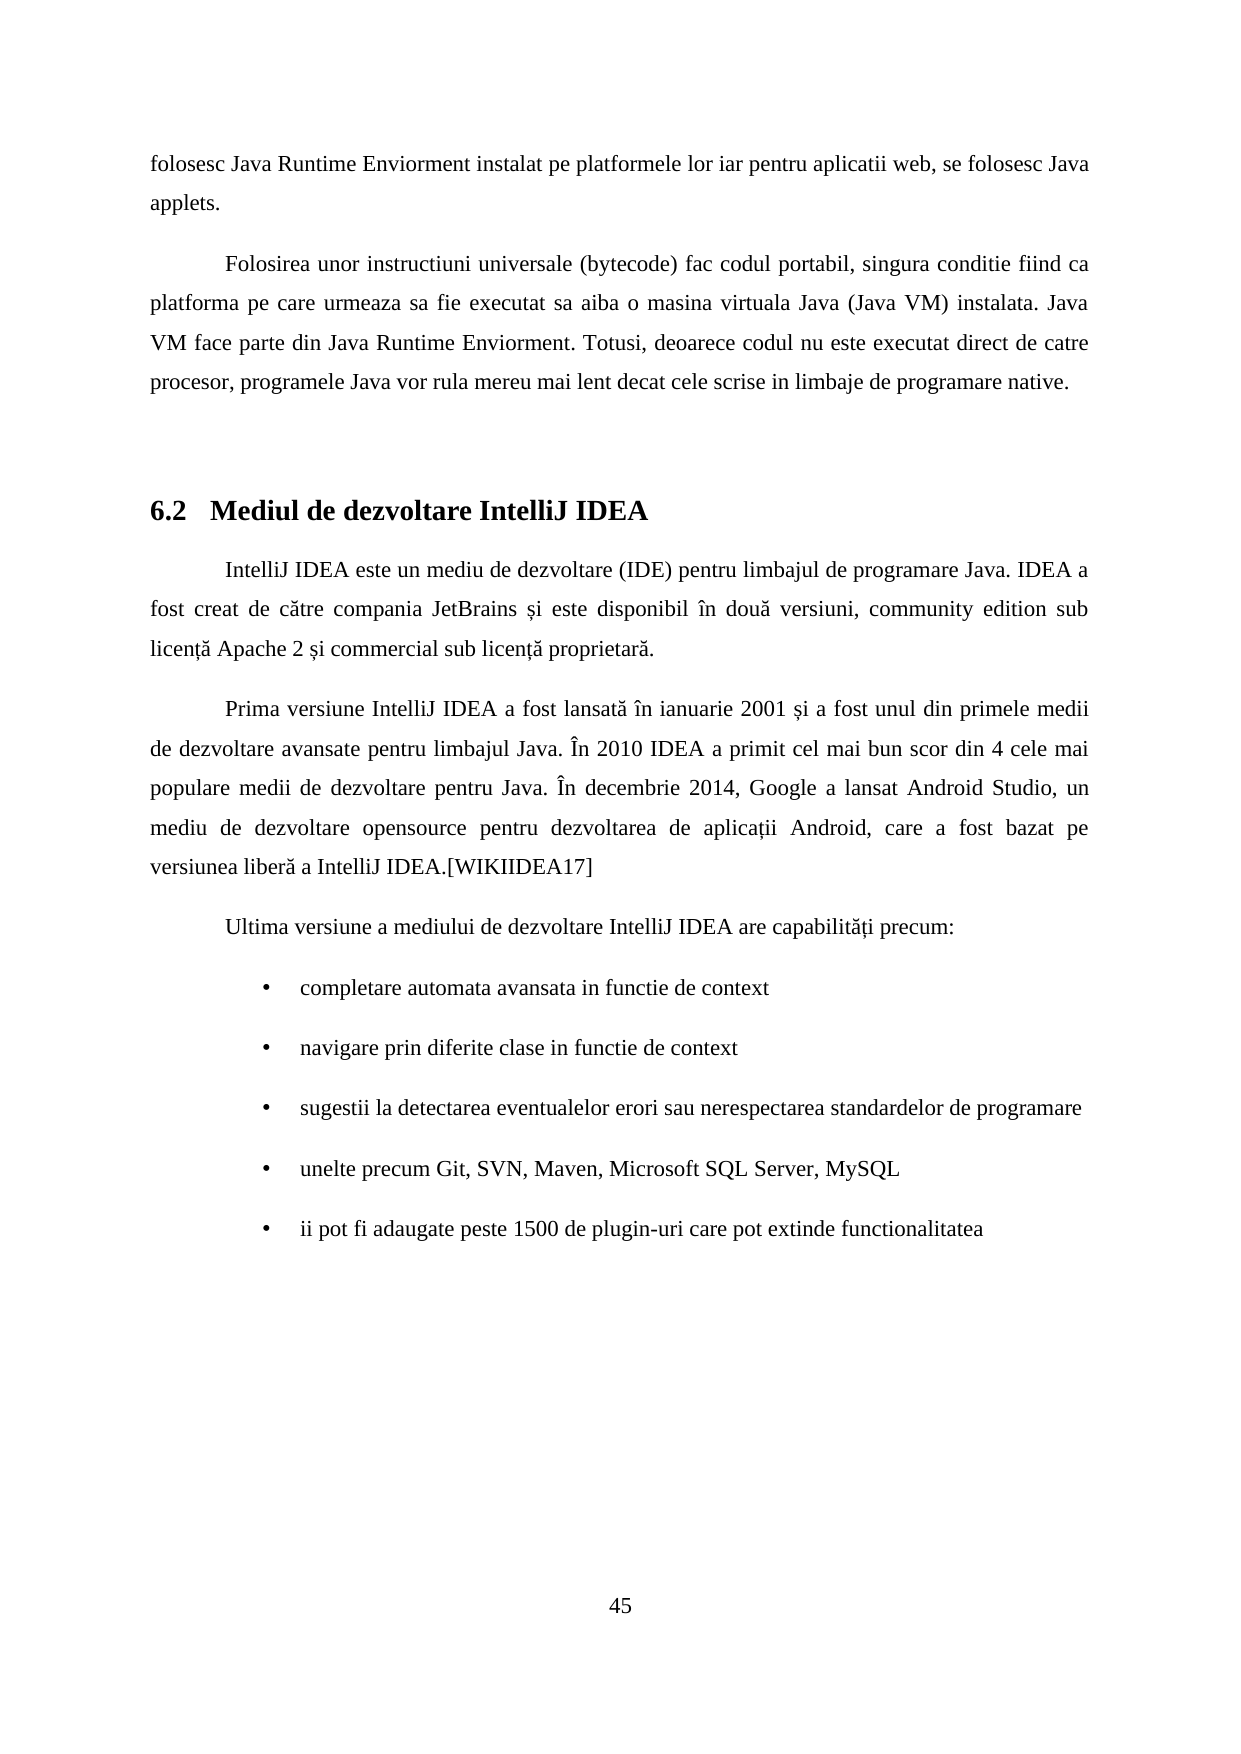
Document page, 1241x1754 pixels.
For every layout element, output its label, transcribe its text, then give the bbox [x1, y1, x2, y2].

list navigare prin diferite clase in functie de context [262, 1034, 1091, 1060]
text Folosirea unor instructiuni universale (bytecode) fac codul portabil, singura conditie fiind ca platforma pe care urmeaza sa fie executat sa aiba o masina virtuala Java (Java VM) instalata. Java VM face parte din Java Runtime Enviorment. Totusi, deoarece codul nu este executat direct de catre procesor, programele Java vor rula mereu mai lent decat cele scrise in limbaje de programare native. [150, 250, 1091, 394]
text Ultima versiune a mediului de dezvoltare IntelliJ IDEA are capabilități precum: [150, 913, 1091, 940]
list sugestii la detectarea eventualelor erori sau nerespectarea standardelor de programare [262, 1094, 1091, 1121]
text Prima versiune IntelliJ IDEA a fost lansată în ianuarie 2001 și a fost unul din primele medii de dezvoltare avansate pentru limbajul Java. În 2010 IDEA a primit cel mai bun scor din 4 cele mai populare medii de dezvoltare pentru Java. În decembrie 2014, Google a lansat Android Studio, un mediu de dezvoltare opensource pentru dezvoltarea de aplicații Android, care a fost bazat pe versiunea liberă a IntelliJ IDEA.[WIKIIDEA17] [150, 695, 1091, 879]
text IntelliJ IDEA este un mediu de dezvoltare (IDE) pentru limbajul de programare Java. IDEA a fost creat de către compania JetBrains și este disponibil în două versiuni, community edition sub licență Apache 2 și commercial sub licență proprietară. [150, 556, 1091, 661]
list completare automata avansata in functie de context [262, 974, 1091, 1000]
list unelte precum Git, SVN, Maven, Microsoft SQL Server, MySQL [262, 1154, 1091, 1181]
text folosesc Java Runtime Enviorment instalat pe platformele lor iar pentru aplicatii web, se folosesc Java applets. [150, 150, 1091, 216]
subtitle Mediul de dezvoltare IntelliJ IDEA [150, 493, 1091, 527]
list ii pot fi adaugate peste 1500 de plugin-uri care pot extinde functionalitatea [262, 1215, 1091, 1241]
